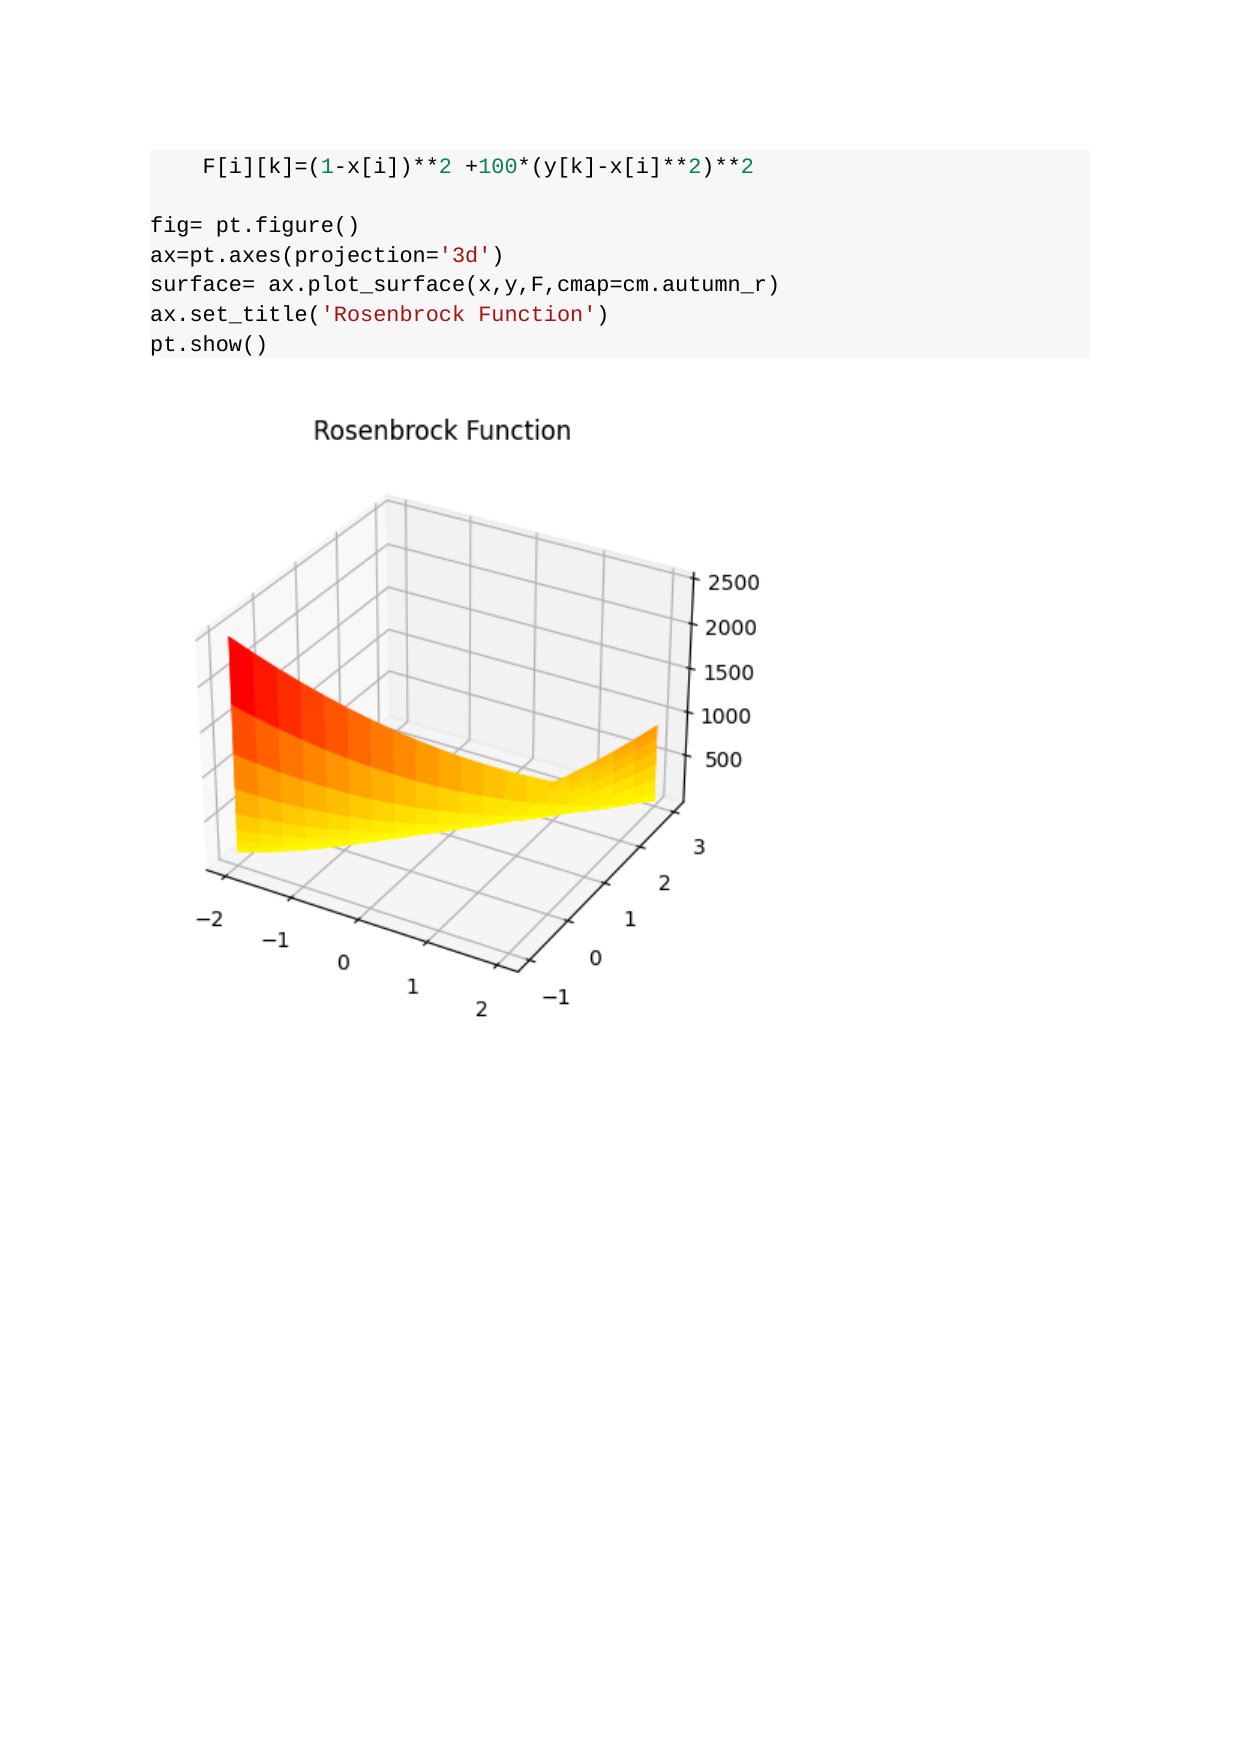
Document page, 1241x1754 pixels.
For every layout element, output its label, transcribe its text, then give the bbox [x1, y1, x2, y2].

text surface= ax.plot_surface(x,y,F,cmap=cm.autumn_r) [150, 269, 1090, 298]
text F[i][k]=(1-x[i])**2 +100*(y[k]-x[i]**2)**2 [150, 150, 1090, 180]
text fig= pt.figure() [150, 209, 1090, 239]
text pt.show() [150, 328, 1090, 358]
text ax=pt.axes(projection='3d') [150, 239, 1090, 269]
text ax.set_title('Rosenbrock Function') [150, 298, 1090, 328]
